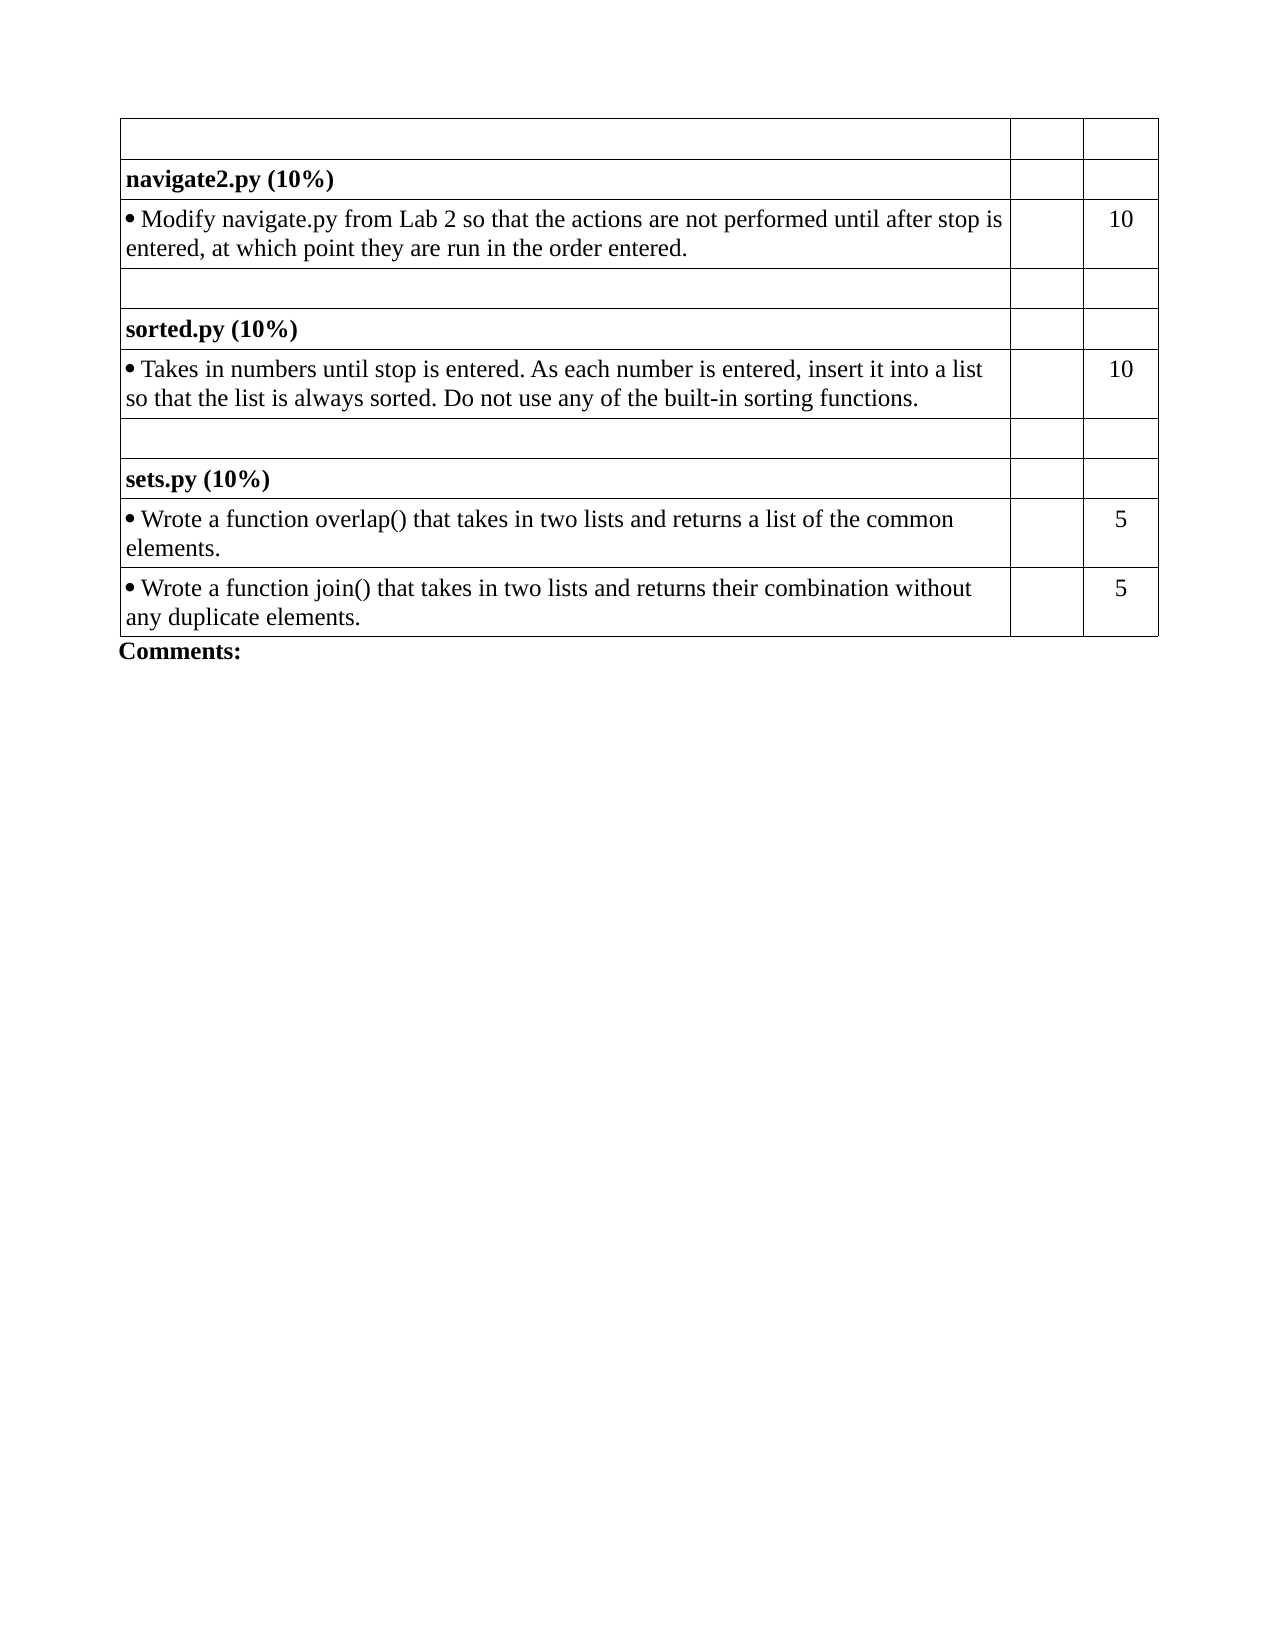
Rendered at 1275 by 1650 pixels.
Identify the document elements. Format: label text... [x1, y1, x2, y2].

table_cell Takes in numbers until stop is entered. As each number is entered, insert it into a list so that the list is always sorted. Do not use any of the built-in sorting functions. [121, 350, 1010, 417]
table_cell 10 [1084, 200, 1158, 268]
table_cell [1011, 419, 1083, 458]
table_cell 5 [1084, 568, 1158, 636]
table_cell [1011, 309, 1083, 348]
table_cell sets.py (10%) [121, 459, 1010, 498]
table_cell [1011, 200, 1083, 268]
table_cell sorted.py (10%) [121, 309, 1010, 348]
table_cell Wrote a function join() that takes in two lists and returns their combination without any duplicate elements. [121, 568, 1010, 636]
text Comments: [118, 636, 1157, 665]
table_cell [1084, 119, 1158, 158]
table_cell [1011, 160, 1083, 199]
table_cell [1084, 269, 1158, 308]
table_cell [1011, 499, 1083, 567]
table_cell 5 [1084, 499, 1158, 567]
table_cell [1011, 568, 1083, 636]
table_cell 10 [1084, 350, 1158, 417]
table_cell [1011, 269, 1083, 308]
table_cell [1084, 160, 1158, 199]
table_cell [1084, 459, 1158, 498]
table_cell [121, 119, 1010, 158]
table_cell [1011, 119, 1083, 158]
table_cell [1084, 419, 1158, 458]
table_cell [121, 269, 1010, 308]
table_cell Modify navigate.py from Lab 2 so that the actions are not performed until after stop is entered, at which point they are run in the order entered. [121, 200, 1010, 268]
table_cell [1011, 459, 1083, 498]
table_cell [121, 419, 1010, 458]
table_cell navigate2.py (10%) [121, 160, 1010, 199]
table_cell [1011, 350, 1083, 417]
table_cell [1084, 309, 1158, 348]
table_cell Wrote a function overlap() that takes in two lists and returns a list of the common elements. [121, 499, 1010, 567]
